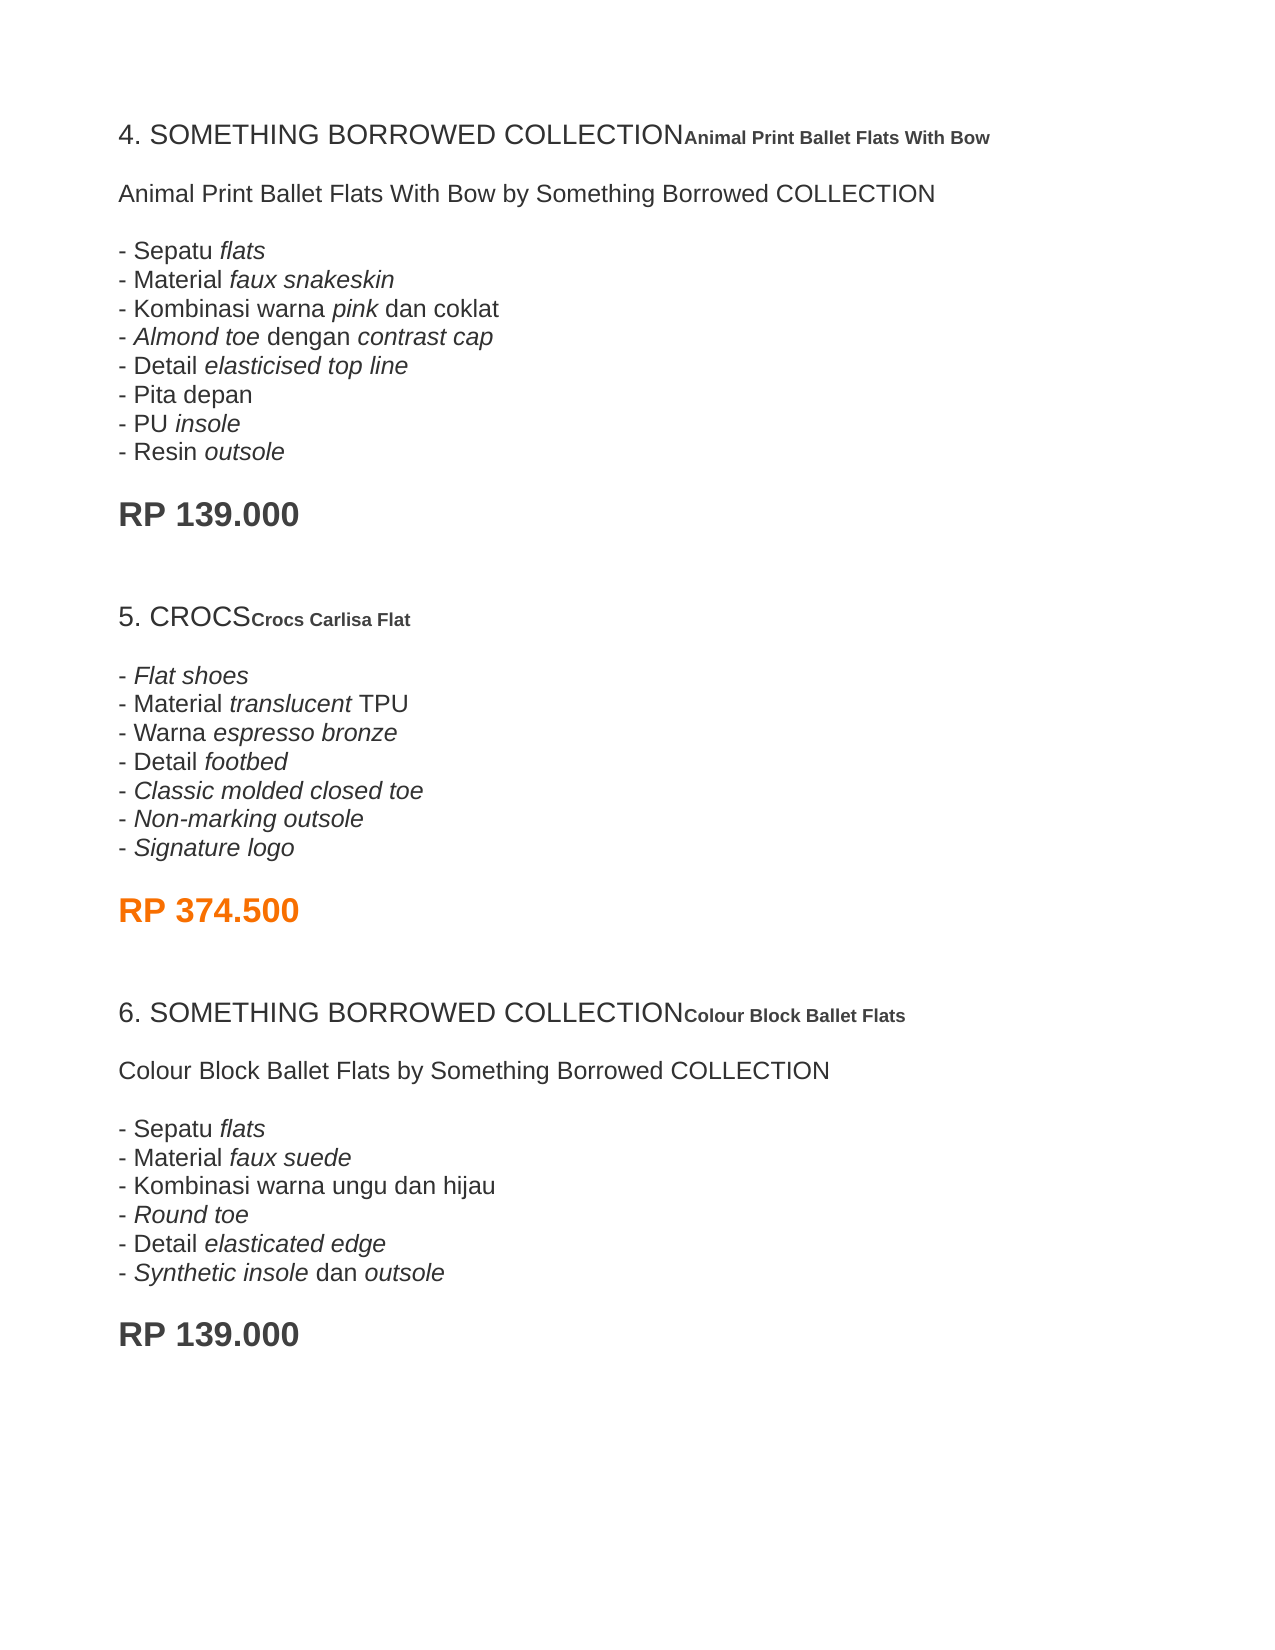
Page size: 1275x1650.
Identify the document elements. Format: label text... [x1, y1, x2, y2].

text RP 139.000 [118, 494, 1157, 534]
text Animal Print Ballet Flats With Bow by Something Borrowed COLLECTION - Sepatu flats - Material faux snakeskin - Kombinasi warna pink dan coklat - Almond toe dengan contrast cap - Detail elasticised top line - Pita depan - PU insole - Resin outsole [118, 179, 1157, 466]
text RP 139.000 [118, 1314, 1157, 1354]
subtitle 5. CROCSCrocs Carlisa Flat [118, 600, 1157, 632]
text - Flat shoes - Material translucent TPU - Warna espresso bronze - Detail footbed - Classic molded closed toe - Non-marking outsole - Signature logo [118, 661, 1157, 862]
subtitle 6. SOMETHING BORROWED COLLECTIONColour Block Ballet Flats [118, 996, 1157, 1028]
text RP 374.500 [118, 890, 1157, 929]
text Colour Block Ballet Flats by Something Borrowed COLLECTION - Sepatu flats - Material faux suede - Kombinasi warna ungu dan hijau - Round toe - Detail elasticated edge - Synthetic insole dan outsole [118, 1056, 1157, 1286]
subtitle 4. SOMETHING BORROWED COLLECTIONAnimal Print Ballet Flats With Bow [118, 118, 1157, 151]
